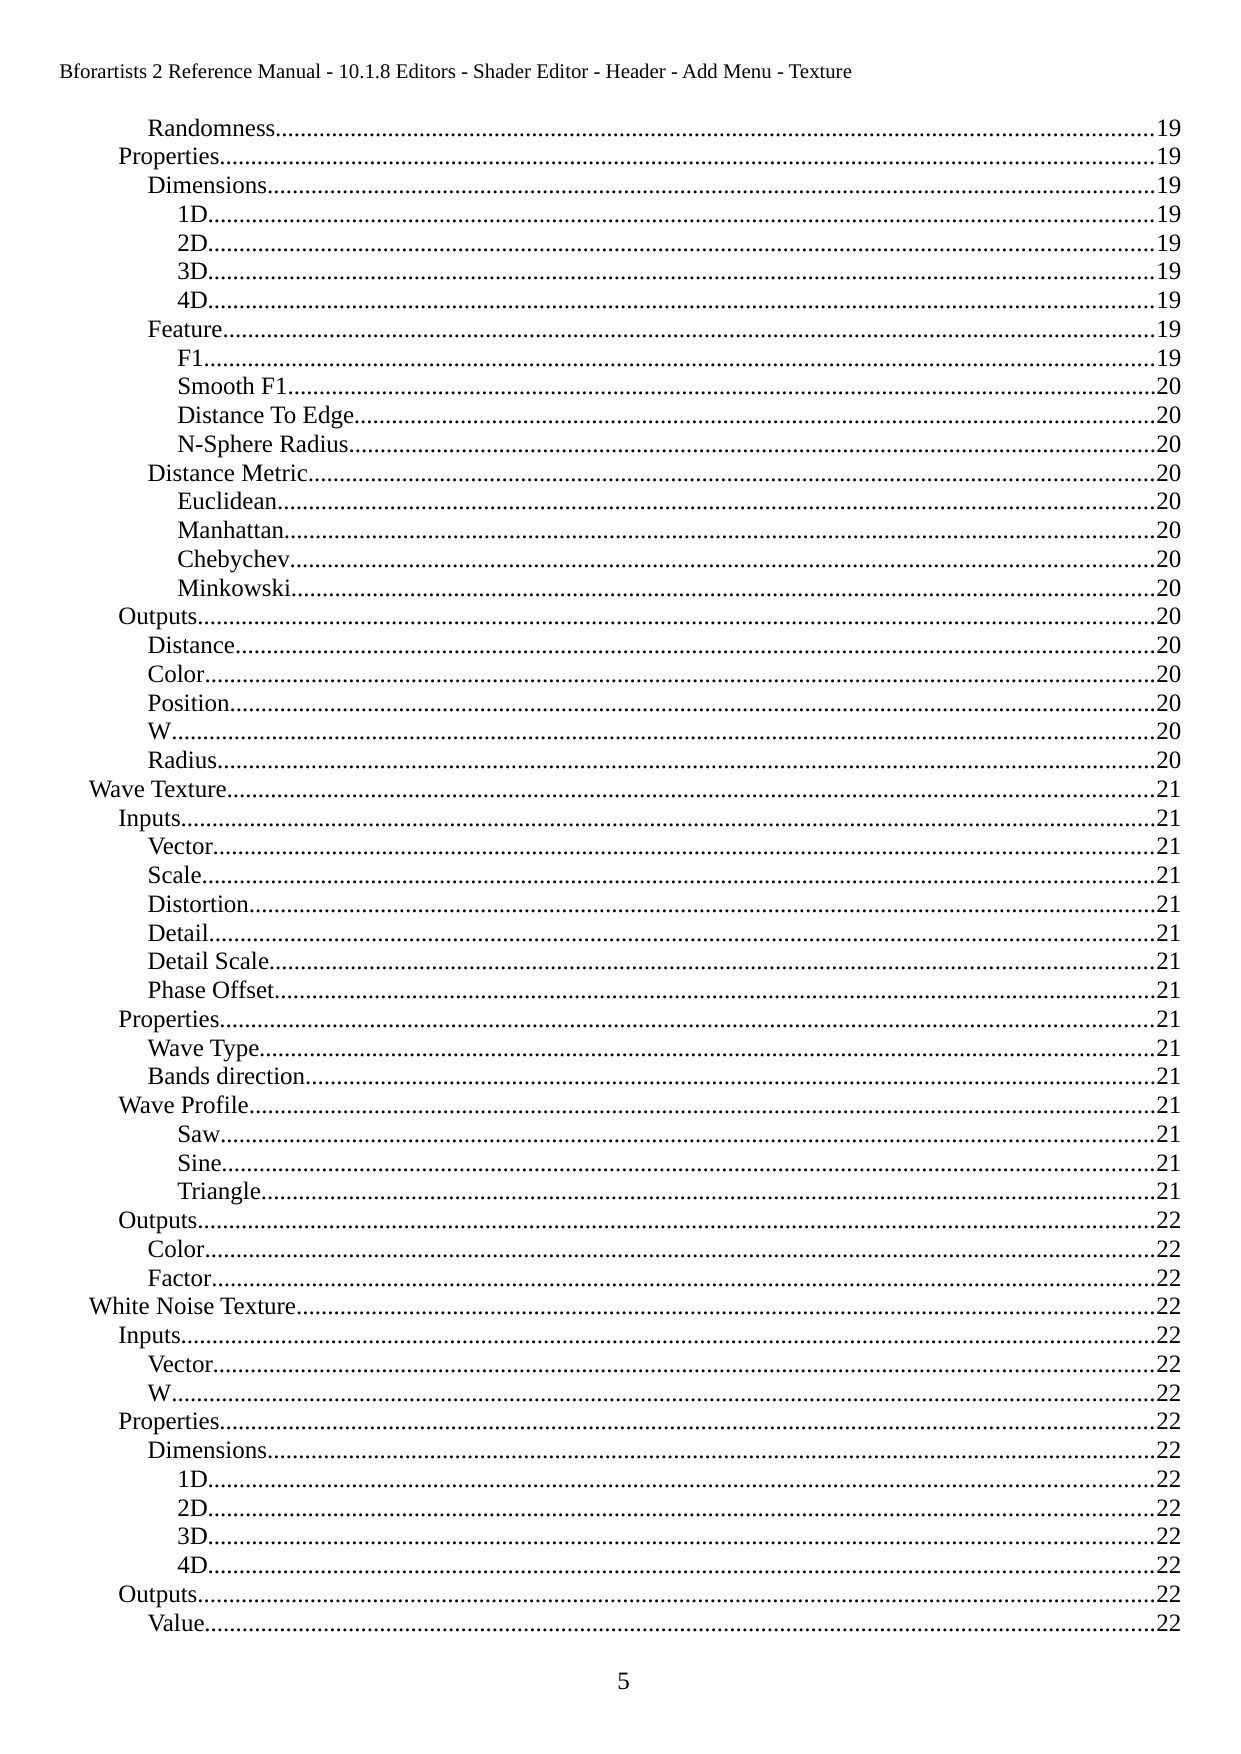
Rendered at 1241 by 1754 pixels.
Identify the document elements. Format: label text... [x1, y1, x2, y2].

text W 20 [147, 716, 1181, 745]
text W 22 [147, 1378, 1181, 1406]
text Factor 22 [147, 1263, 1181, 1291]
text Vector 21 [147, 831, 1181, 860]
text 1D 19 [177, 199, 1181, 228]
text 4D 19 [177, 285, 1181, 314]
text Scale 21 [147, 860, 1181, 889]
text Minkowski 20 [177, 573, 1181, 601]
text F1 19 [177, 343, 1181, 371]
text Radius 20 [147, 745, 1181, 774]
text Properties 21 [118, 1004, 1181, 1033]
text Feature 19 [147, 314, 1181, 343]
text Properties 22 [118, 1406, 1181, 1435]
text 1D 22 [177, 1464, 1181, 1493]
text Outputs 22 [118, 1205, 1181, 1234]
text Randomness 19 [147, 113, 1181, 141]
text Wave Profile 21 [118, 1090, 1181, 1119]
text Distance To Edge 20 [177, 400, 1181, 429]
text Distortion 21 [147, 889, 1181, 918]
text Smooth F1 20 [177, 371, 1181, 400]
text Vector 22 [147, 1349, 1181, 1378]
text Dimensions 19 [147, 170, 1181, 199]
text Properties 19 [118, 141, 1181, 170]
text Wave Type 21 [147, 1033, 1181, 1061]
text Phase Offset 21 [147, 975, 1181, 1004]
text 2D 22 [177, 1493, 1181, 1521]
text 3D 22 [177, 1521, 1181, 1550]
text Euclidean 20 [177, 486, 1181, 515]
text Dimensions 22 [147, 1435, 1181, 1464]
text White Noise Texture 22 [88, 1291, 1181, 1320]
text 3D 19 [177, 256, 1181, 285]
text N-Sphere Radius 20 [177, 429, 1181, 458]
text Sine 21 [177, 1148, 1181, 1176]
text Bands direction 21 [147, 1061, 1181, 1090]
text Saw 21 [177, 1119, 1181, 1148]
text Detail 21 [147, 918, 1181, 946]
text Color 22 [147, 1234, 1181, 1263]
text Distance Metric 20 [147, 458, 1181, 486]
text Inputs 21 [118, 803, 1181, 831]
text Triangle 21 [177, 1176, 1181, 1205]
text Color 20 [147, 659, 1181, 688]
text Inputs 22 [118, 1320, 1181, 1349]
text Detail Scale 21 [147, 946, 1181, 975]
text Position 20 [147, 688, 1181, 716]
text Value 22 [147, 1608, 1181, 1636]
text Outputs 22 [118, 1579, 1181, 1608]
text Chebychev 20 [177, 544, 1181, 573]
text Wave Texture 21 [88, 774, 1181, 803]
text 4D 22 [177, 1550, 1181, 1579]
text 2D 19 [177, 228, 1181, 256]
text Outputs 20 [118, 601, 1181, 630]
text Manhattan 20 [177, 515, 1181, 544]
text Distance 20 [147, 630, 1181, 659]
